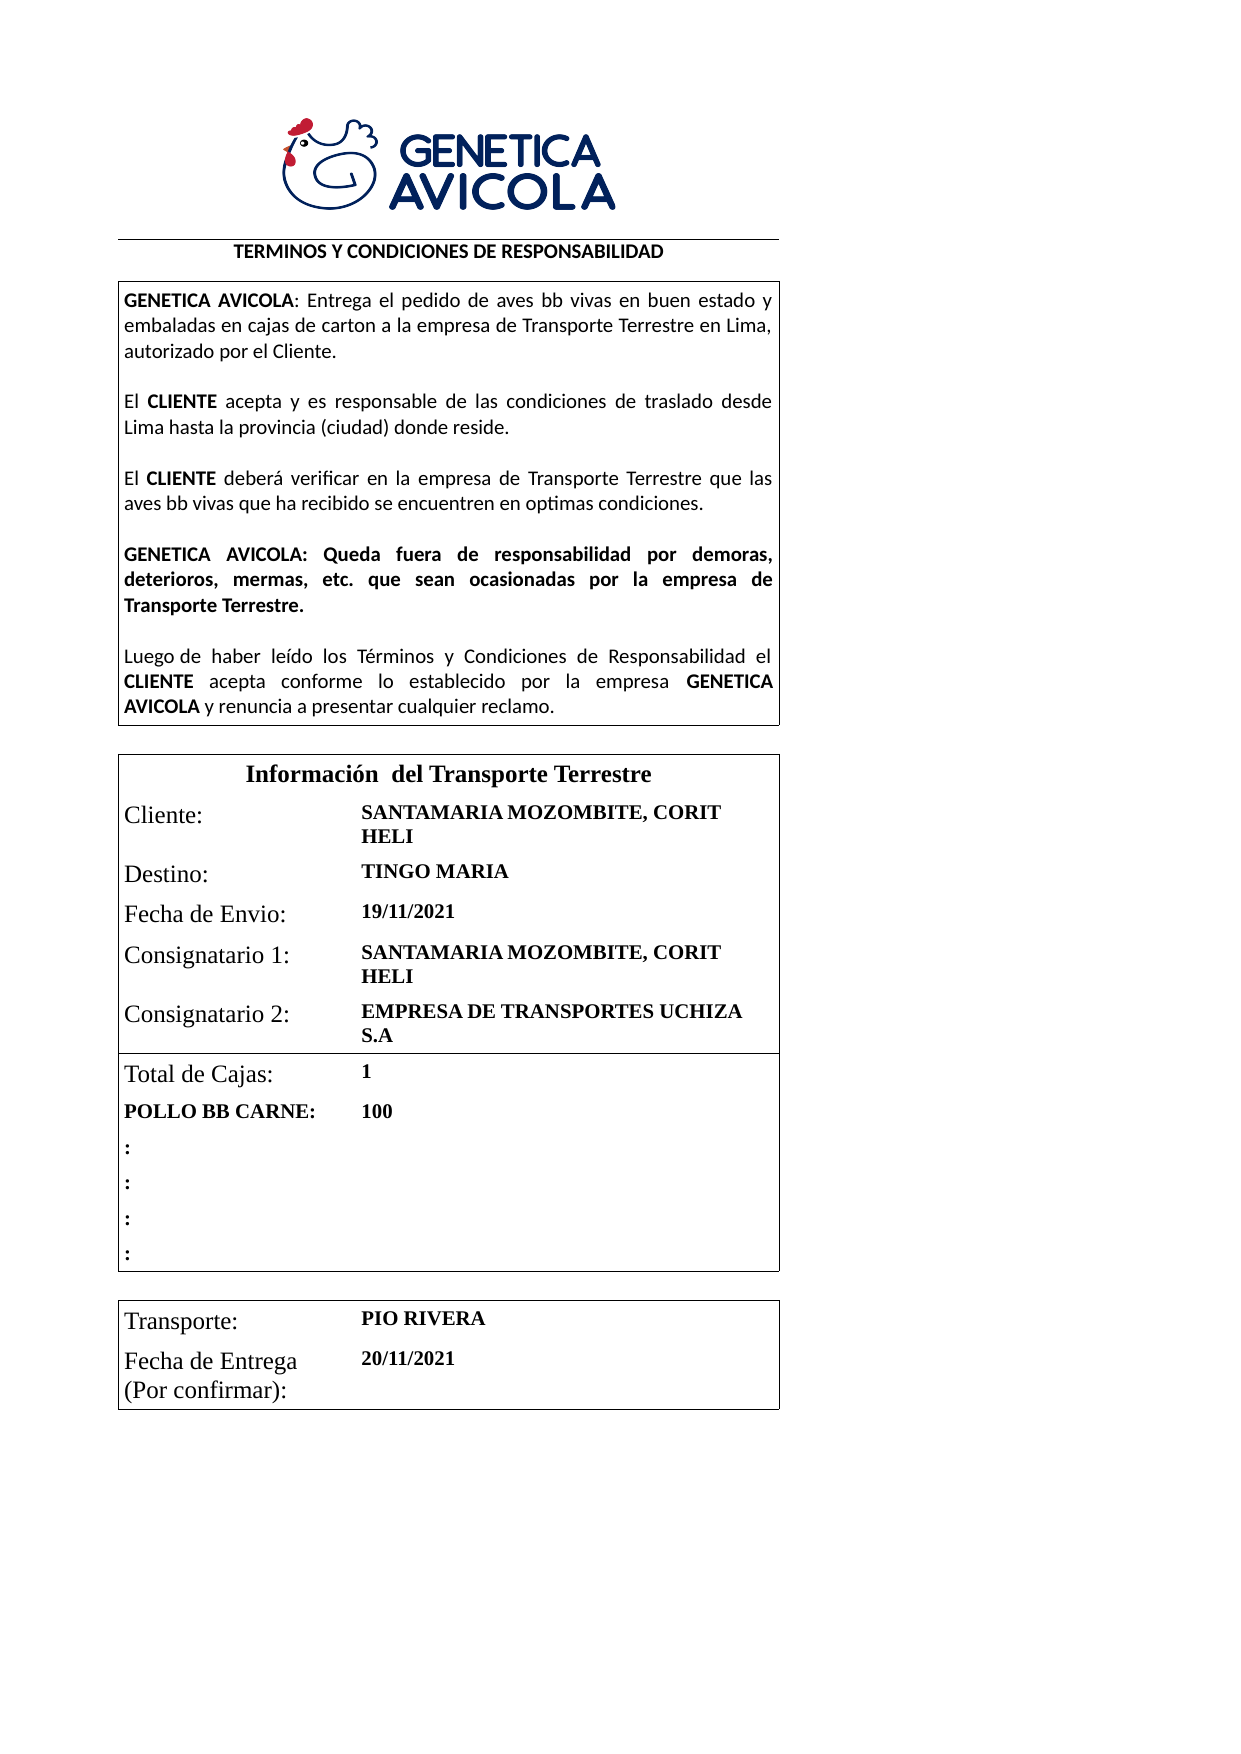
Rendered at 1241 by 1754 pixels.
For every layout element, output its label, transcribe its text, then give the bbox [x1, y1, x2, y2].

picture [282, 118, 616, 210]
table_cell Cliente: [119, 794, 356, 853]
table_cell [356, 1165, 779, 1200]
table_cell Consignatario 1: [119, 934, 356, 993]
table_cell Destino: [119, 854, 356, 894]
table_cell Fecha de Envio: [119, 894, 356, 934]
table_cell Consignatario 2: [119, 994, 356, 1053]
table_cell [356, 1200, 779, 1236]
table_cell [356, 1236, 779, 1271]
table_cell [356, 1129, 779, 1164]
table_cell : [119, 1200, 356, 1236]
table_cell TINGO MARIA [356, 854, 779, 894]
table_cell SANTAMARIA MOZOMBITE, CORIT HELI [356, 794, 779, 853]
table_cell [118, 1272, 356, 1300]
table_cell SANTAMARIA MOZOMBITE, CORIT HELI [356, 934, 779, 993]
table_cell 100 [356, 1094, 779, 1129]
table_cell 1 [356, 1054, 779, 1093]
table_cell : [119, 1165, 356, 1200]
table_cell POLLO BB CARNE: [119, 1094, 356, 1129]
table_cell 20/11/2021 [356, 1340, 779, 1409]
table_cell 19/11/2021 [356, 894, 779, 934]
table_cell : [119, 1236, 356, 1271]
table_cell GENETICA AVICOLA: Entrega el pedido de aves bb vivas en buen estado y embaladas en cajas de carton a la empresa de Transporte Terrestre en Lima, autorizado por el Cliente. El CLIENTE acepta y es responsable de las condiciones de traslado desde Lima hasta la provincia (ciudad) donde reside. El CLIENTE deberá verificar en la empresa de Transporte Terrestre que las aves bb vivas que ha recibido se encuentren en optimas condiciones. GENETICA AVICOLA: Queda fuera de responsabilidad por demoras, deterioros, mermas, etc. que sean ocasionadas por la empresa de Transporte Terrestre. Luego de haber leído los Términos y Condiciones de Responsabilidad el CLIENTE acepta conforme lo establecido por la empresa GENETICA AVICOLA y renuncia a presentar cualquier reclamo. [119, 282, 779, 725]
table_cell Total de Cajas: [119, 1054, 356, 1093]
table_cell Fecha de Entrega (Por confirmar): [119, 1340, 356, 1409]
table_cell Transporte: [119, 1301, 356, 1340]
table_cell [356, 1272, 779, 1300]
table_header Información del Transporte Terrestre [119, 755, 779, 794]
table_cell EMPRESA DE TRANSPORTES UCHIZA S.A [356, 994, 779, 1053]
table_cell PIO RIVERA [356, 1301, 779, 1340]
table_header TERMINOS Y CONDICIONES DE RESPONSABILIDAD [118, 240, 779, 281]
table_cell : [119, 1129, 356, 1164]
